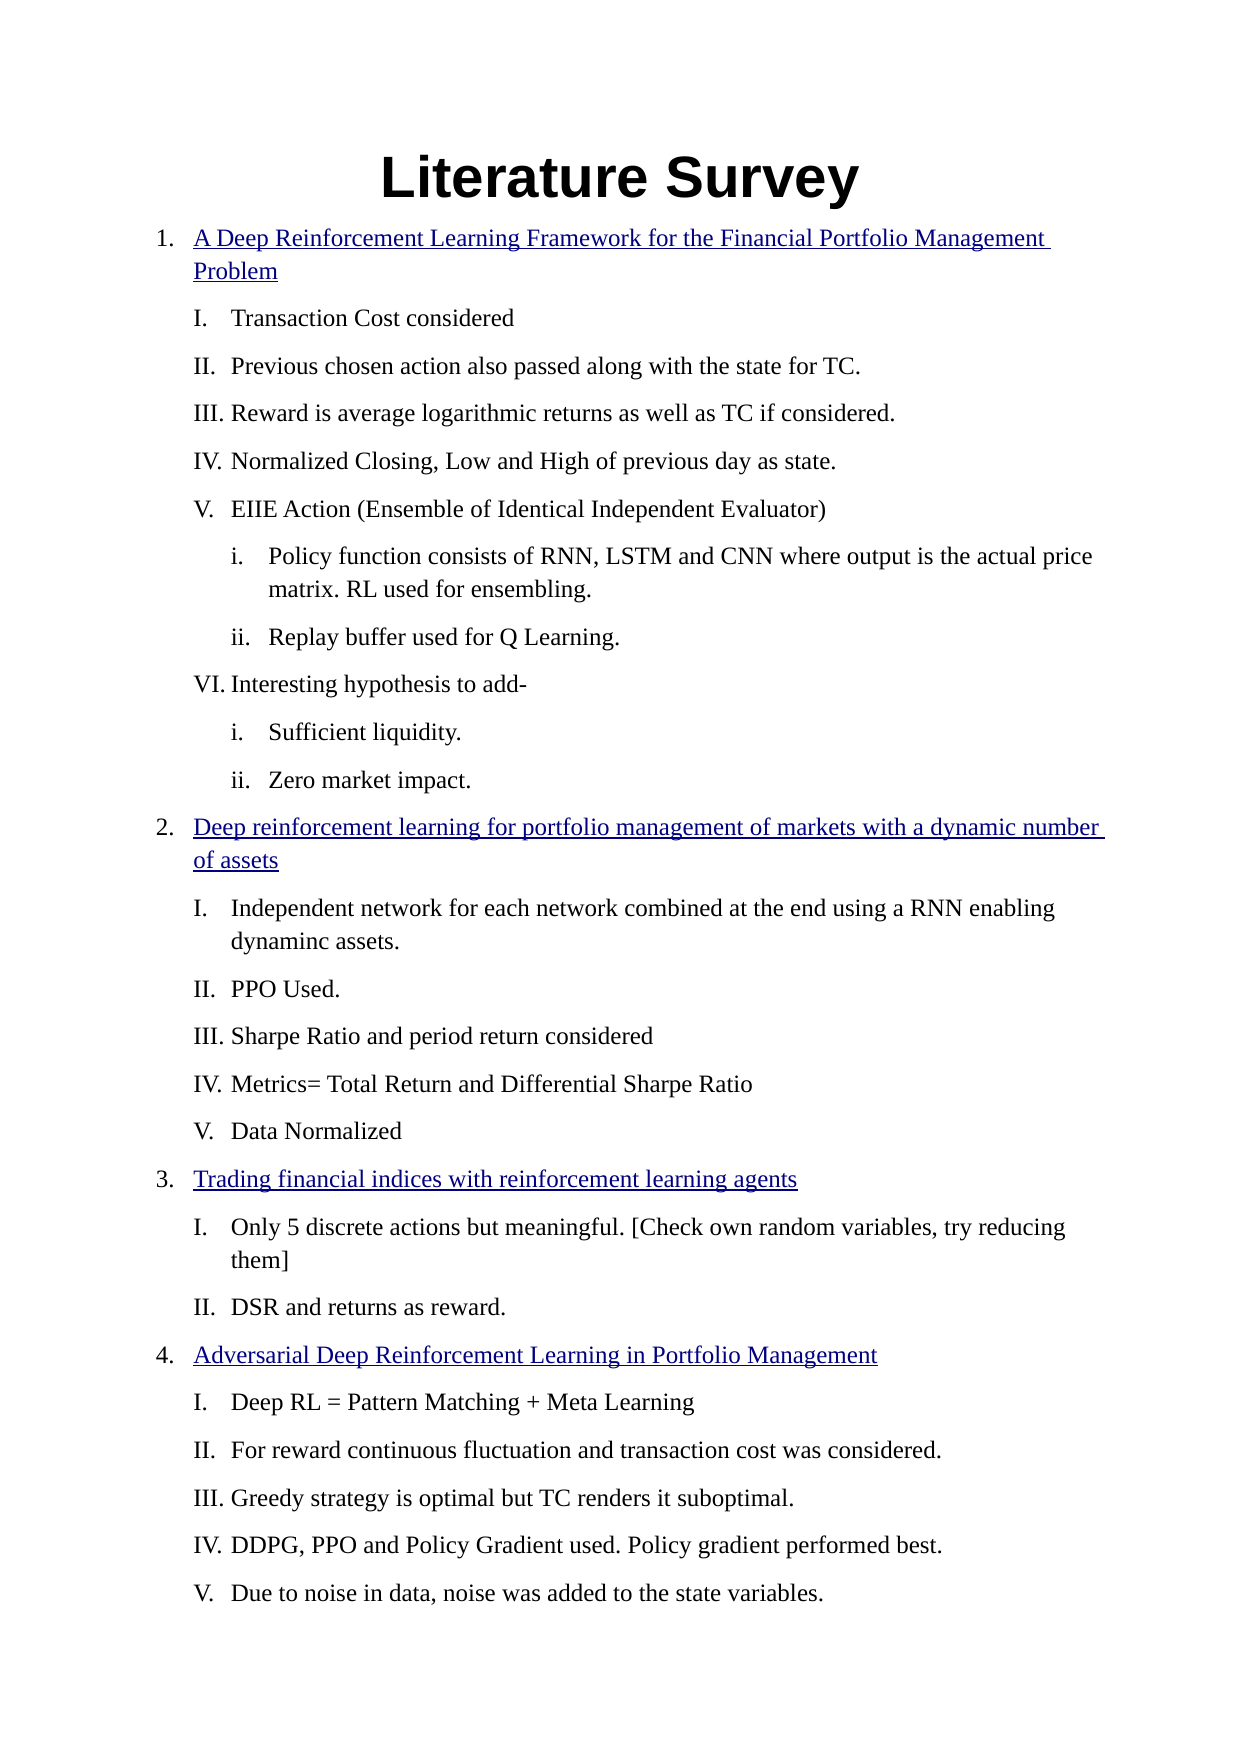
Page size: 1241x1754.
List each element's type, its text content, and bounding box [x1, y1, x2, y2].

list Only 5 discrete actions but meaningful. [Check own random variables, try reducing them] [193, 1212, 1122, 1273]
list Replay buffer used for Q Learning. [231, 622, 1122, 651]
list Trading financial indices with reinforcement learning agents [156, 1164, 1122, 1193]
list Sufficient liquidity. [231, 717, 1122, 746]
list Normalized Closing, Low and High of previous day as state. [193, 446, 1122, 475]
list Previous chosen action also passed along with the state for TC. [193, 351, 1122, 380]
list Reward is average logarithmic returns as well as TC if considered. [193, 398, 1122, 427]
list Zero market impact. [231, 765, 1122, 793]
list Interesting hypothesis to add- [193, 669, 1122, 698]
list Data Normalized [193, 1116, 1122, 1145]
list Sharpe Ratio and period return considered [193, 1021, 1122, 1050]
list Deep RL = Pattern Matching + Meta Learning [193, 1387, 1122, 1416]
list PPO Used. [193, 974, 1122, 1002]
list Metrics= Total Return and Differential Sharpe Ratio [193, 1069, 1122, 1098]
list DSR and returns as reward. [193, 1292, 1122, 1321]
list DDPG, PPO and Policy Gradient used. Policy gradient performed best. [193, 1530, 1122, 1559]
list Due to noise in data, noise was added to the state variables. [193, 1578, 1122, 1607]
list A Deep Reinforcement Learning Framework for the Financial Portfolio Management Problem [156, 223, 1122, 284]
list Adversarial Deep Reinforcement Learning in Portfolio Management [156, 1340, 1122, 1369]
list For reward continuous fluctuation and transaction cost was considered. [193, 1435, 1122, 1464]
list Independent network for each network combined at the end using a RNN enabling dynaminc assets. [193, 893, 1122, 955]
list Policy function consists of RNN, LSTM and CNN where output is the actual price matrix. RL used for ensembling. [231, 541, 1122, 603]
list EIIE Action (Ensemble of Identical Independent Evaluator) [193, 494, 1122, 522]
list Transaction Cost considered [193, 303, 1122, 332]
title Literature Survey [118, 143, 1122, 210]
list Greedy strategy is optimal but TC renders it suboptimal. [193, 1483, 1122, 1511]
list Deep reinforcement learning for portfolio management of markets with a dynamic number of assets [156, 812, 1122, 874]
